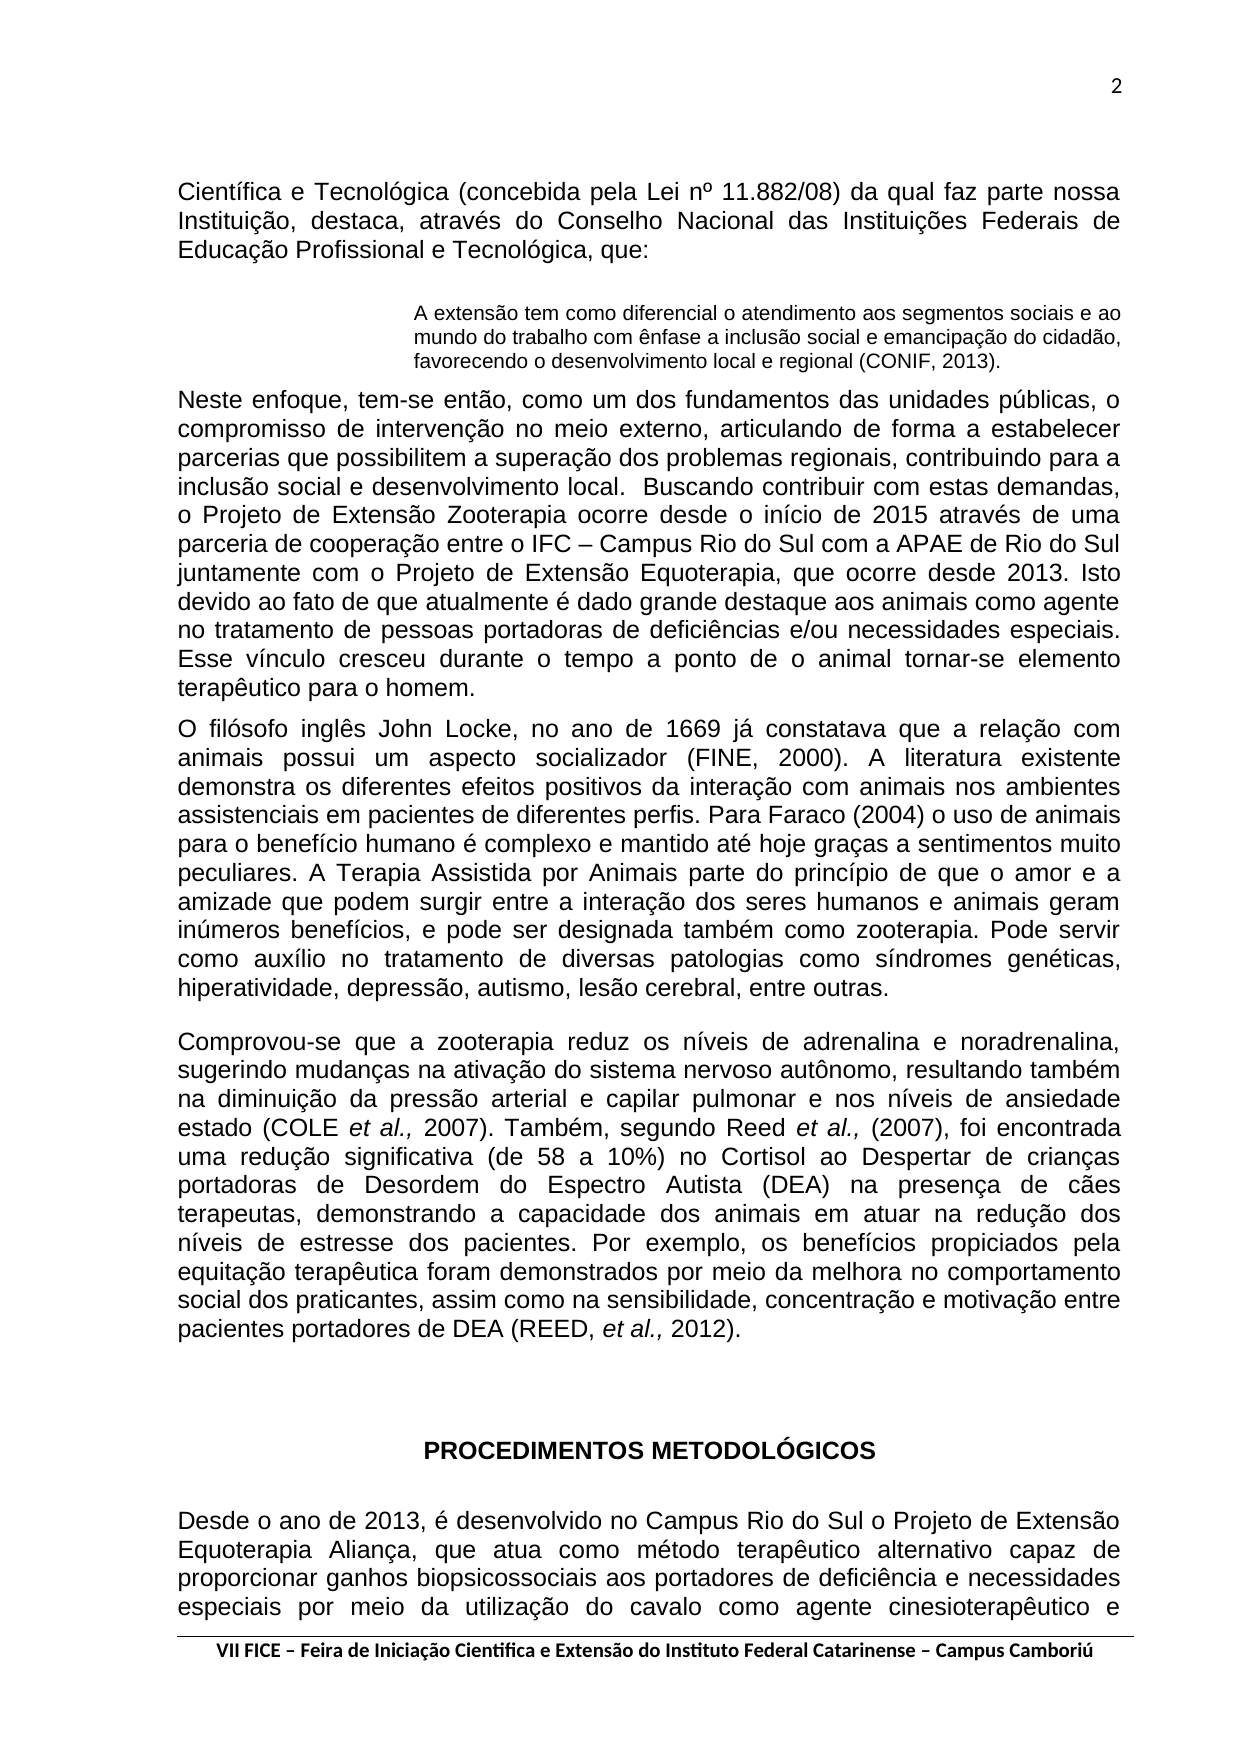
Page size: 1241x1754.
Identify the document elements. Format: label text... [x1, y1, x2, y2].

text Desde o ano de 2013, é desenvolvido no Campus Rio do Sul o Projeto de Extensão Equoterapia Aliança, que atua como método terapêutico alternativo capaz de proporcionar ganhos biopsicossociais aos portadores de deficiência e necessidades especiais por meio da utilização do cavalo como agente cinesioterapêutico e [177, 1506, 1122, 1621]
text Neste enfoque, tem-se então, como um dos fundamentos das unidades públicas, o compromisso de intervenção no meio externo, articulando de forma a estabelecer parcerias que possibilitem a superação dos problemas regionais, contribuindo para a inclusão social e desenvolvimento local. Buscando contribuir com estas demandas, o Projeto de Extensão Zooterapia ocorre desde o início de 2015 através de uma parceria de cooperação entre o IFC – Campus Rio do Sul com a APAE de Rio do Sul juntamente com o Projeto de Extensão Equoterapia, que ocorre desde 2013. Isto devido ao fato de que atualmente é dado grande destaque aos animais como agente no tratamento de pessoas portadoras de deficiências e/ou necessidades especiais. Esse vínculo cresceu durante o tempo a ponto de o animal tornar-se elemento terapêutico para o homem. [177, 385, 1122, 702]
text A extensão tem como diferencial o atendimento aos segmentos sociais e ao mundo do trabalho com ênfase a inclusão social e emancipação do cidadão, favorecendo o desenvolvimento local e regional (CONIF, 2013). [413, 301, 1122, 373]
text Comprovou-se que a zooterapia reduz os níveis de adrenalina e noradrenalina, sugerindo mudanças na ativação do sistema nervoso autônomo, resultando também na diminuição da pressão arterial e capilar pulmonar e nos níveis de ansiedade estado (COLE et al., 2007). Também, segundo Reed et al., (2007), foi encontrada uma redução significativa (de 58 a 10%) no Cortisol ao Despertar de crianças portadoras de Desordem do Espectro Autista (DEA) na presença de cães terapeutas, demonstrando a capacidade dos animais em atuar na redução dos níveis de estresse dos pacientes. Por exemplo, os benefícios propiciados pela equitação terapêutica foram demonstrados por meio da melhora no comportamento social dos praticantes, assim como na sensibilidade, concentração e motivação entre pacientes portadores de DEA (REED, et al., 2012). [177, 1027, 1122, 1343]
text O filósofo inglês John Locke, no ano de 1669 já constatava que a relação com animais possui um aspecto socializador (FINE, 2000). A literatura existente demonstra os diferentes efeitos positivos da interação com animais nos ambientes assistenciais em pacientes de diferentes perfis. Para Faraco (2004) o uso de animais para o benefício humano é complexo e mantido até hoje graças a sentimentos muito peculiares. A Terapia Assistida por Animais parte do princípio de que o amor e a amizade que podem surgir entre a interação dos seres humanos e animais geram inúmeros benefícios, e pode ser designada também como zooterapia. Pode servir como auxílio no tratamento de diversas patologias como síndromes genéticas, hiperatividade, depressão, autismo, lesão cerebral, entre outras. [177, 714, 1122, 1002]
text Científica e Tecnológica (concebida pela Lei nº 11.882/08) da qual faz parte nossa Instituição, destaca, através do Conselho Nacional das Instituições Federais de Educação Profissional e Tecnológica, que: [177, 177, 1122, 263]
text PROCEDIMENTOS METODOLÓGICOS [177, 1436, 1122, 1465]
